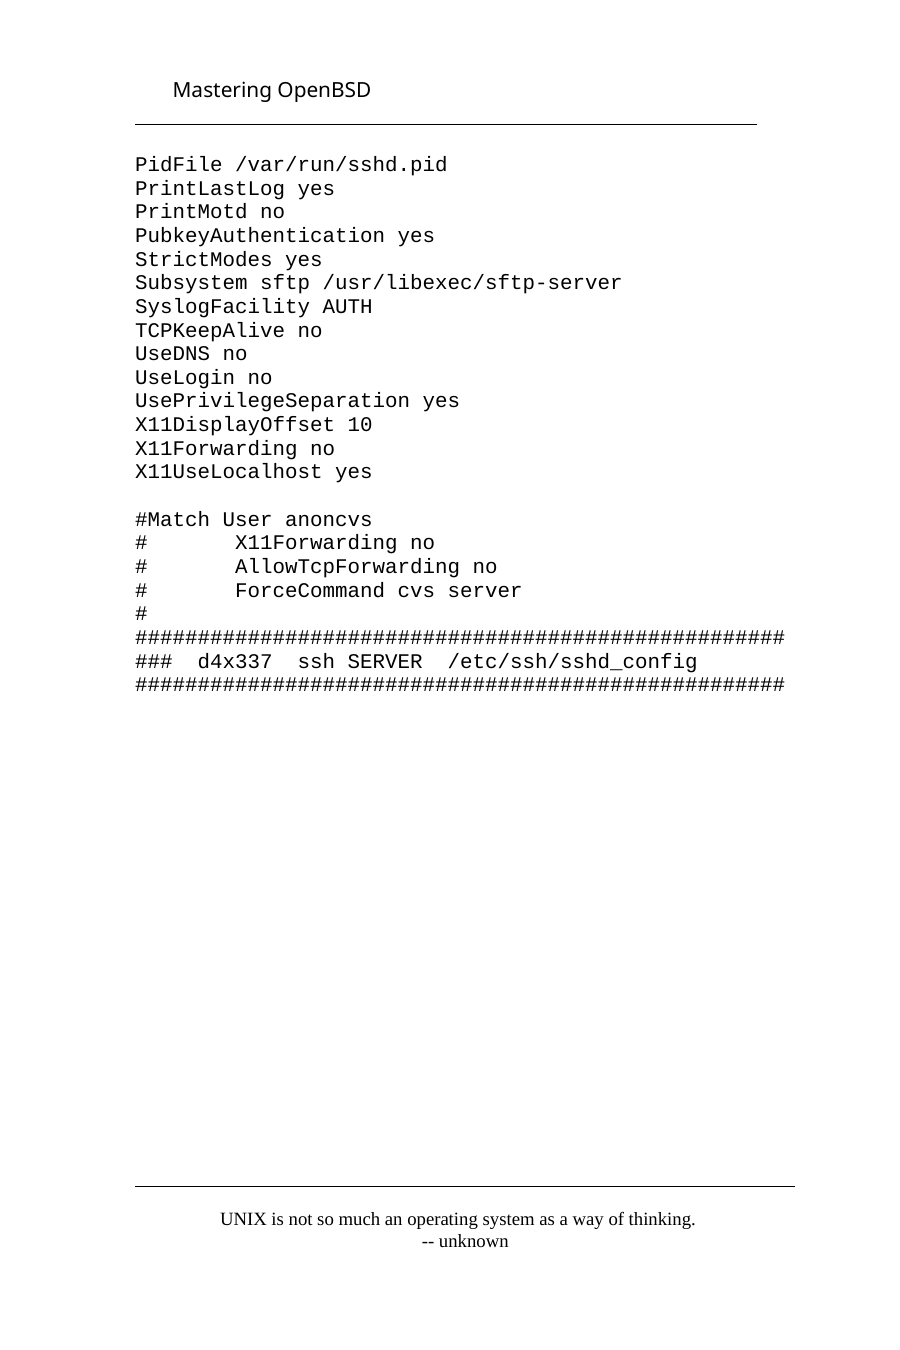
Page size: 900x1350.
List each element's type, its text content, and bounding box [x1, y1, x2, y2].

text ### d4x337 ssh SERVER /etc/ssh/sshd_config [135, 651, 795, 674]
text Subsystem sftp /usr/libexec/sftp-server [135, 272, 795, 296]
text SyslogFacility AUTH [135, 296, 795, 319]
text # ForceCommand cvs server [135, 580, 795, 603]
text PubkeyAuthentication yes [135, 225, 795, 249]
text PrintMotd no [135, 201, 795, 225]
text TCPKeepAlive no [135, 319, 795, 343]
text UseDNS no [135, 343, 795, 367]
text X11UseLocalhost yes [135, 461, 795, 485]
text PidFile /var/run/sshd.pid [135, 154, 795, 178]
text # X11Forwarding no [135, 532, 795, 556]
text #################################################### [135, 627, 795, 651]
text X11Forwarding no [135, 438, 795, 461]
text UsePrivilegeSeparation yes [135, 391, 795, 414]
text UseLogin no [135, 367, 795, 391]
text StrictModes yes [135, 249, 795, 272]
text # AllowTcpForwarding no [135, 556, 795, 580]
text #################################################### [135, 674, 795, 698]
text X11DisplayOffset 10 [135, 414, 795, 438]
text #Match User anoncvs [135, 509, 795, 532]
text PrintLastLog yes [135, 178, 795, 201]
text # [135, 603, 795, 627]
